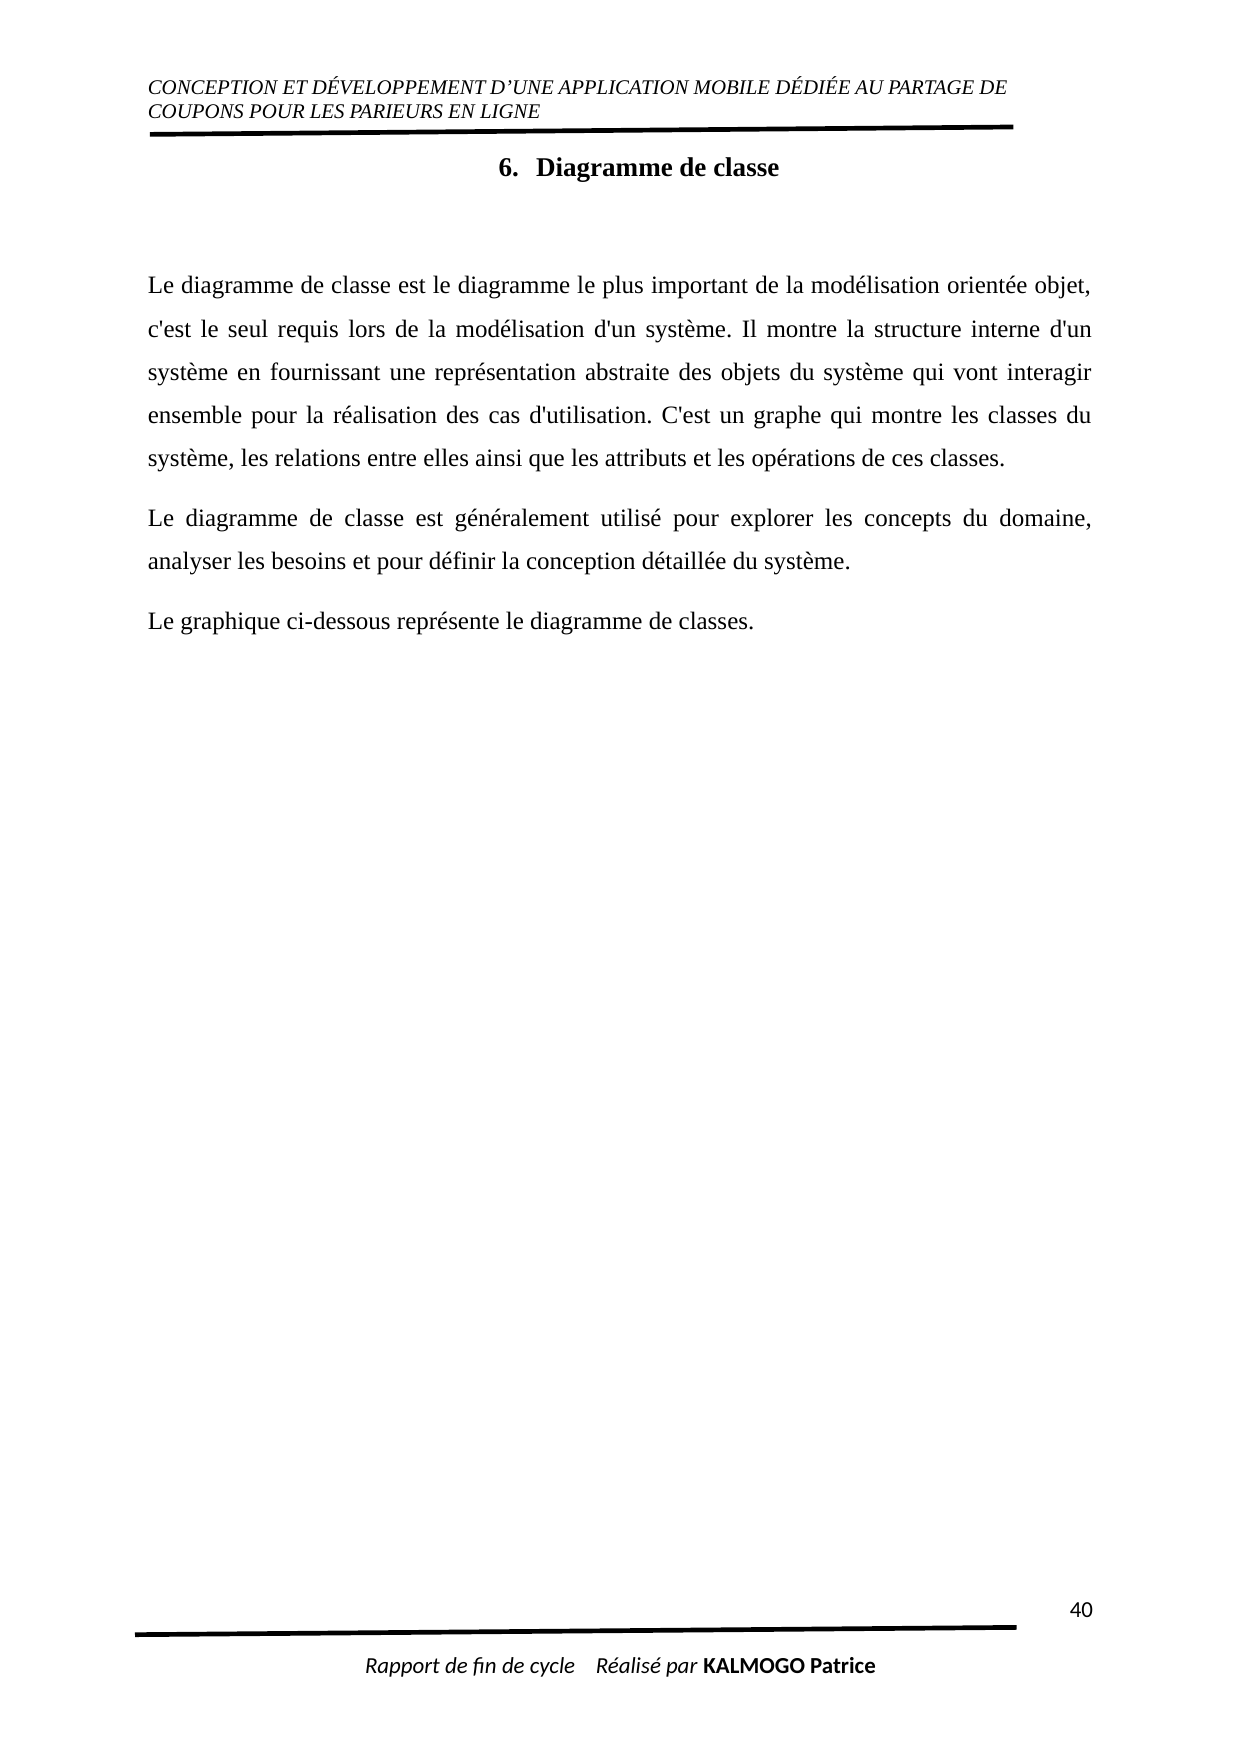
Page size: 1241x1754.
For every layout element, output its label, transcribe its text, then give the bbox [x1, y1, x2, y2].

list Diagramme de classe [185, 151, 1093, 182]
text Le diagramme de classe est généralement utilisé pour explorer les concepts du domaine, analyser les besoins et pour définir la conception détaillée du système. [148, 503, 1093, 575]
text Le diagramme de classe est le diagramme le plus important de la modélisation orientée objet, c'est le seul requis lors de la modélisation d'un système. Il montre la structure interne d'un système en fournissant une représentation abstraite des objets du système qui vont interagir ensemble pour la réalisation des cas d'utilisation. C'est un graphe qui montre les classes du système, les relations entre elles ainsi que les attributs et les opérations de ces classes. [148, 271, 1093, 472]
text Le graphique ci-dessous représente le diagramme de classes. [148, 606, 1093, 634]
